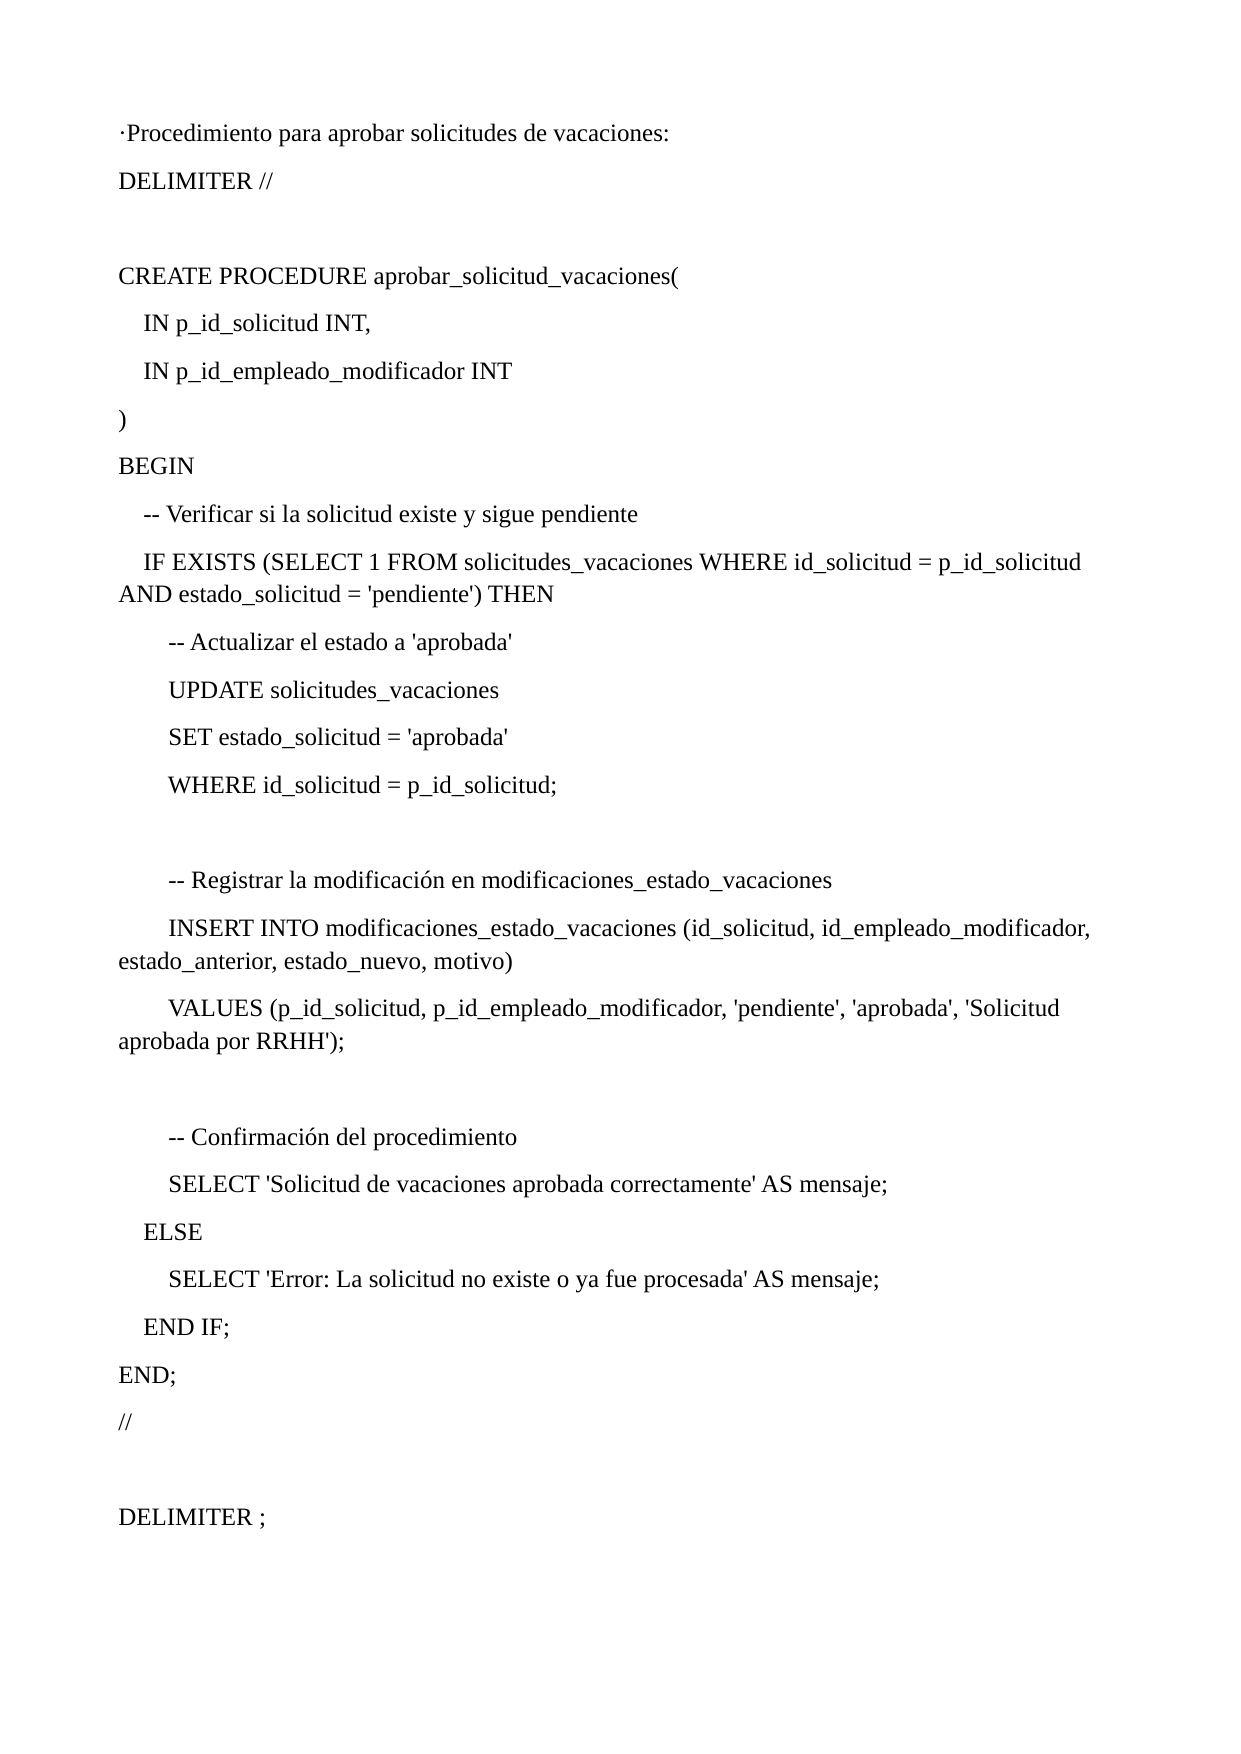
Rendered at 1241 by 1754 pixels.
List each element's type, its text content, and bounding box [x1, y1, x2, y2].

text VALUES (p_id_solicitud, p_id_empleado_modificador, 'pendiente', 'aprobada', 'Solicitud aprobada por RRHH'); [118, 993, 1122, 1055]
text -- Actualizar el estado a 'aprobada' [118, 627, 1122, 656]
text DELIMITER ; [118, 1502, 1122, 1531]
text -- Registrar la modificación en modificaciones_estado_vacaciones [118, 865, 1122, 894]
text SET estado_solicitud = 'aprobada' [118, 722, 1122, 751]
text END IF; [118, 1312, 1122, 1341]
text UPDATE solicitudes_vacaciones [118, 675, 1122, 703]
text IF EXISTS (SELECT 1 FROM solicitudes_vacaciones WHERE id_solicitud = p_id_solicitud AND estado_solicitud = 'pendiente') THEN [118, 547, 1122, 608]
text // [118, 1407, 1122, 1436]
text IN p_id_empleado_modificador INT [118, 356, 1122, 385]
text -- Verificar si la solicitud existe y sigue pendiente [118, 499, 1122, 528]
text SELECT 'Solicitud de vacaciones aprobada correctamente' AS mensaje; [118, 1169, 1122, 1198]
text SELECT 'Error: La solicitud no existe o ya fue procesada' AS mensaje; [118, 1264, 1122, 1293]
text CREATE PROCEDURE aprobar_solicitud_vacaciones( [118, 261, 1122, 290]
text IN p_id_solicitud INT, [118, 308, 1122, 337]
text ) [118, 404, 1122, 432]
text INSERT INTO modificaciones_estado_vacaciones (id_solicitud, id_empleado_modificador, estado_anterior, estado_nuevo, motivo) [118, 913, 1122, 974]
text DELIMITER // [118, 166, 1122, 194]
text ELSE [118, 1217, 1122, 1246]
text WHERE id_solicitud = p_id_solicitud; [118, 770, 1122, 799]
text BEGIN [118, 451, 1122, 480]
text ·Procedimiento para aprobar solicitudes de vacaciones: [118, 118, 1122, 147]
text -- Confirmación del procedimiento [118, 1122, 1122, 1150]
text END; [118, 1360, 1122, 1388]
